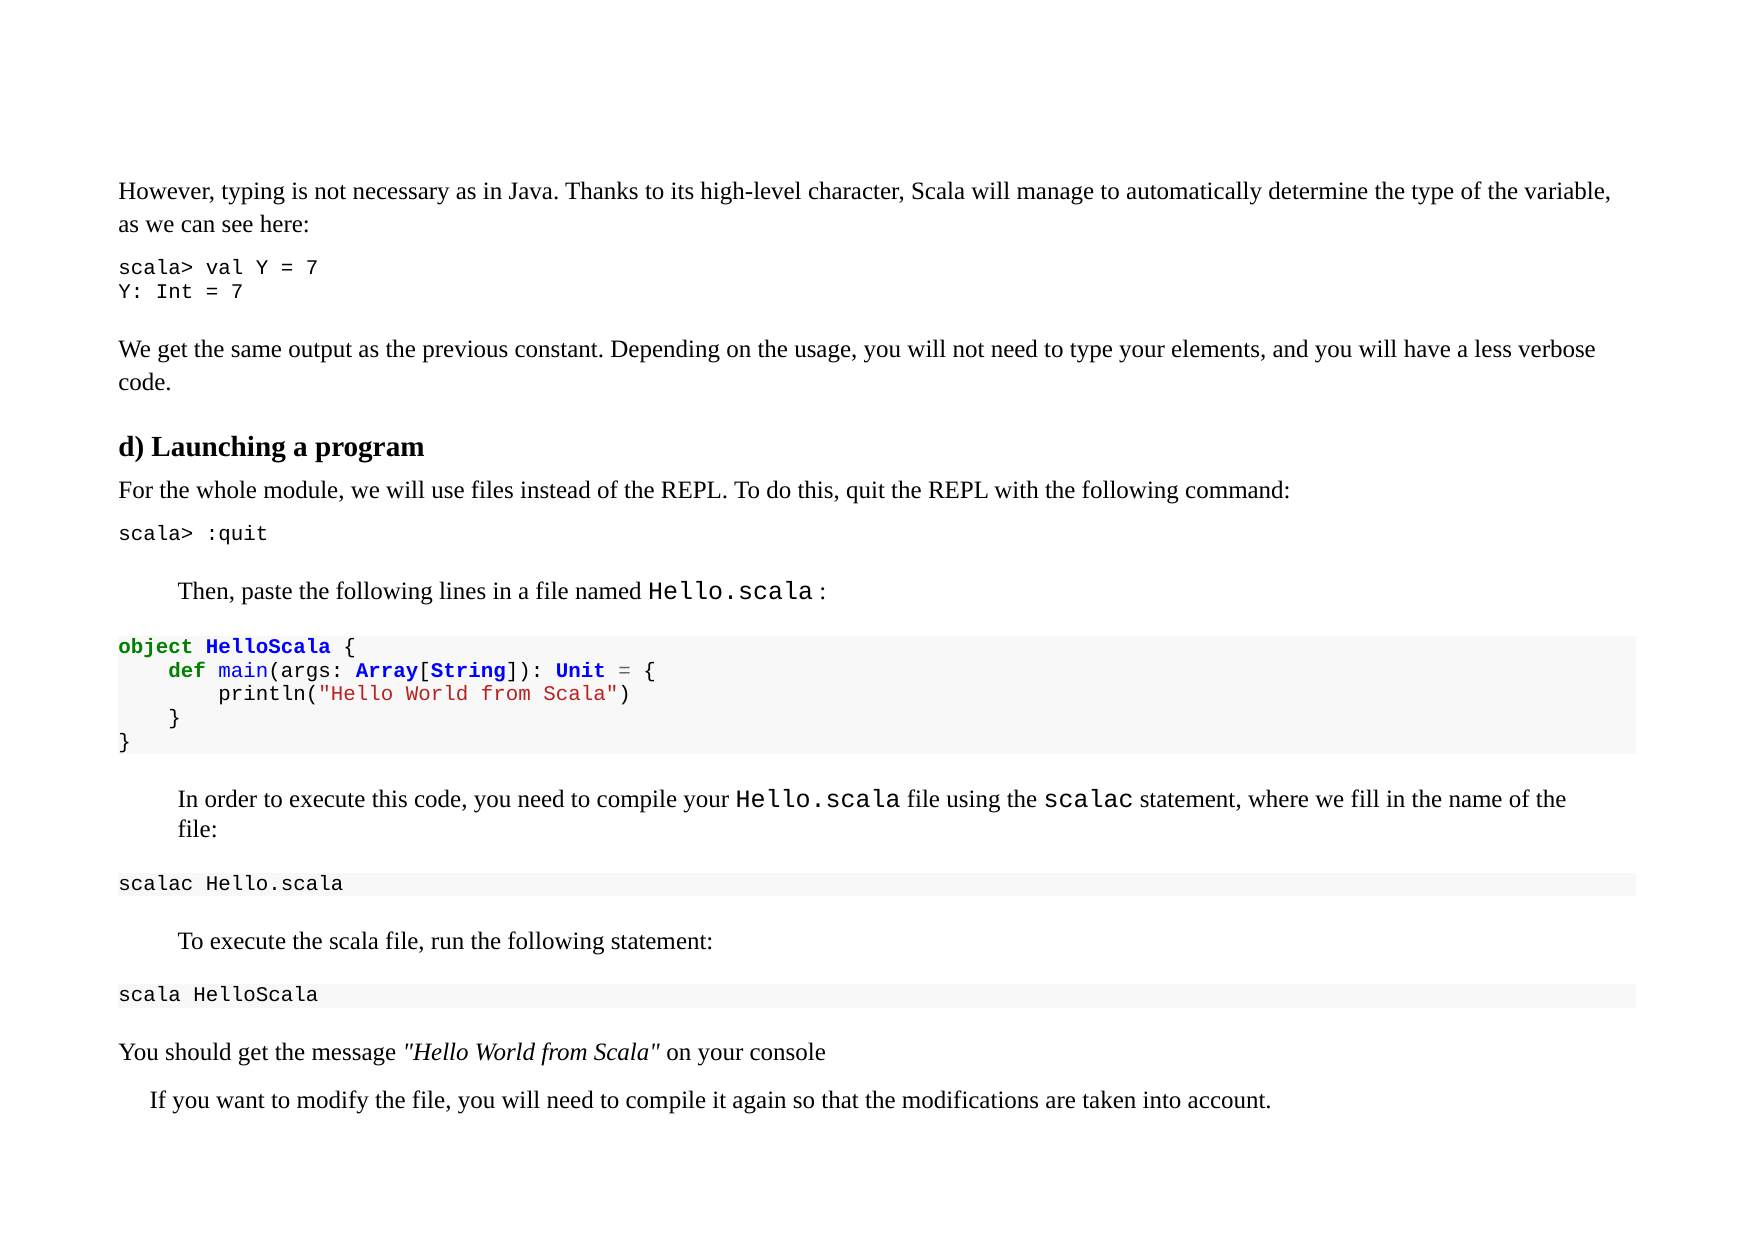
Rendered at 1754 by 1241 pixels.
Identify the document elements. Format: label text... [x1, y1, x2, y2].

text Then, paste the following lines in a file named Hello.scala : [177, 576, 1577, 607]
text println("Hello World from Scala") [118, 683, 1636, 707]
text } [118, 707, 1636, 731]
text Y: Int = 7 [118, 281, 1636, 304]
text scalac Hello.scala [118, 873, 1636, 896]
text However, typing is not necessary as in Java. Thanks to its high-level character, Scala will manage to automatically determine the type of the variable, as we can see here: [118, 176, 1636, 238]
text We get the same output as the previous constant. Depending on the usage, you will not need to type your elements, and you will have a less verbose code. [118, 334, 1636, 396]
text You should get the message "Hello World from Scala" on your console [118, 1037, 1636, 1066]
text } [118, 731, 1636, 754]
text In order to execute this code, you need to compile your Hello.scala file using the scalac statement, where we fill in the name of the file: [177, 784, 1577, 843]
text For the whole module, we will use files instead of the REPL. To do this, quit the REPL with the following command: [118, 475, 1636, 504]
text If you want to modify the file, you will need to compile it again so that the modifications are taken into account. [118, 1085, 1636, 1114]
text def main(args: Array[String]): Unit = { [118, 660, 1636, 683]
text scala> :quit [118, 523, 1636, 546]
text scala> val Y = 7 [118, 257, 1636, 281]
text To execute the scala file, run the following statement: [177, 926, 1577, 955]
subtitle d) Launching a program [118, 429, 1636, 462]
text scala HelloScala [118, 984, 1636, 1008]
text object HelloScala { [118, 636, 1636, 660]
